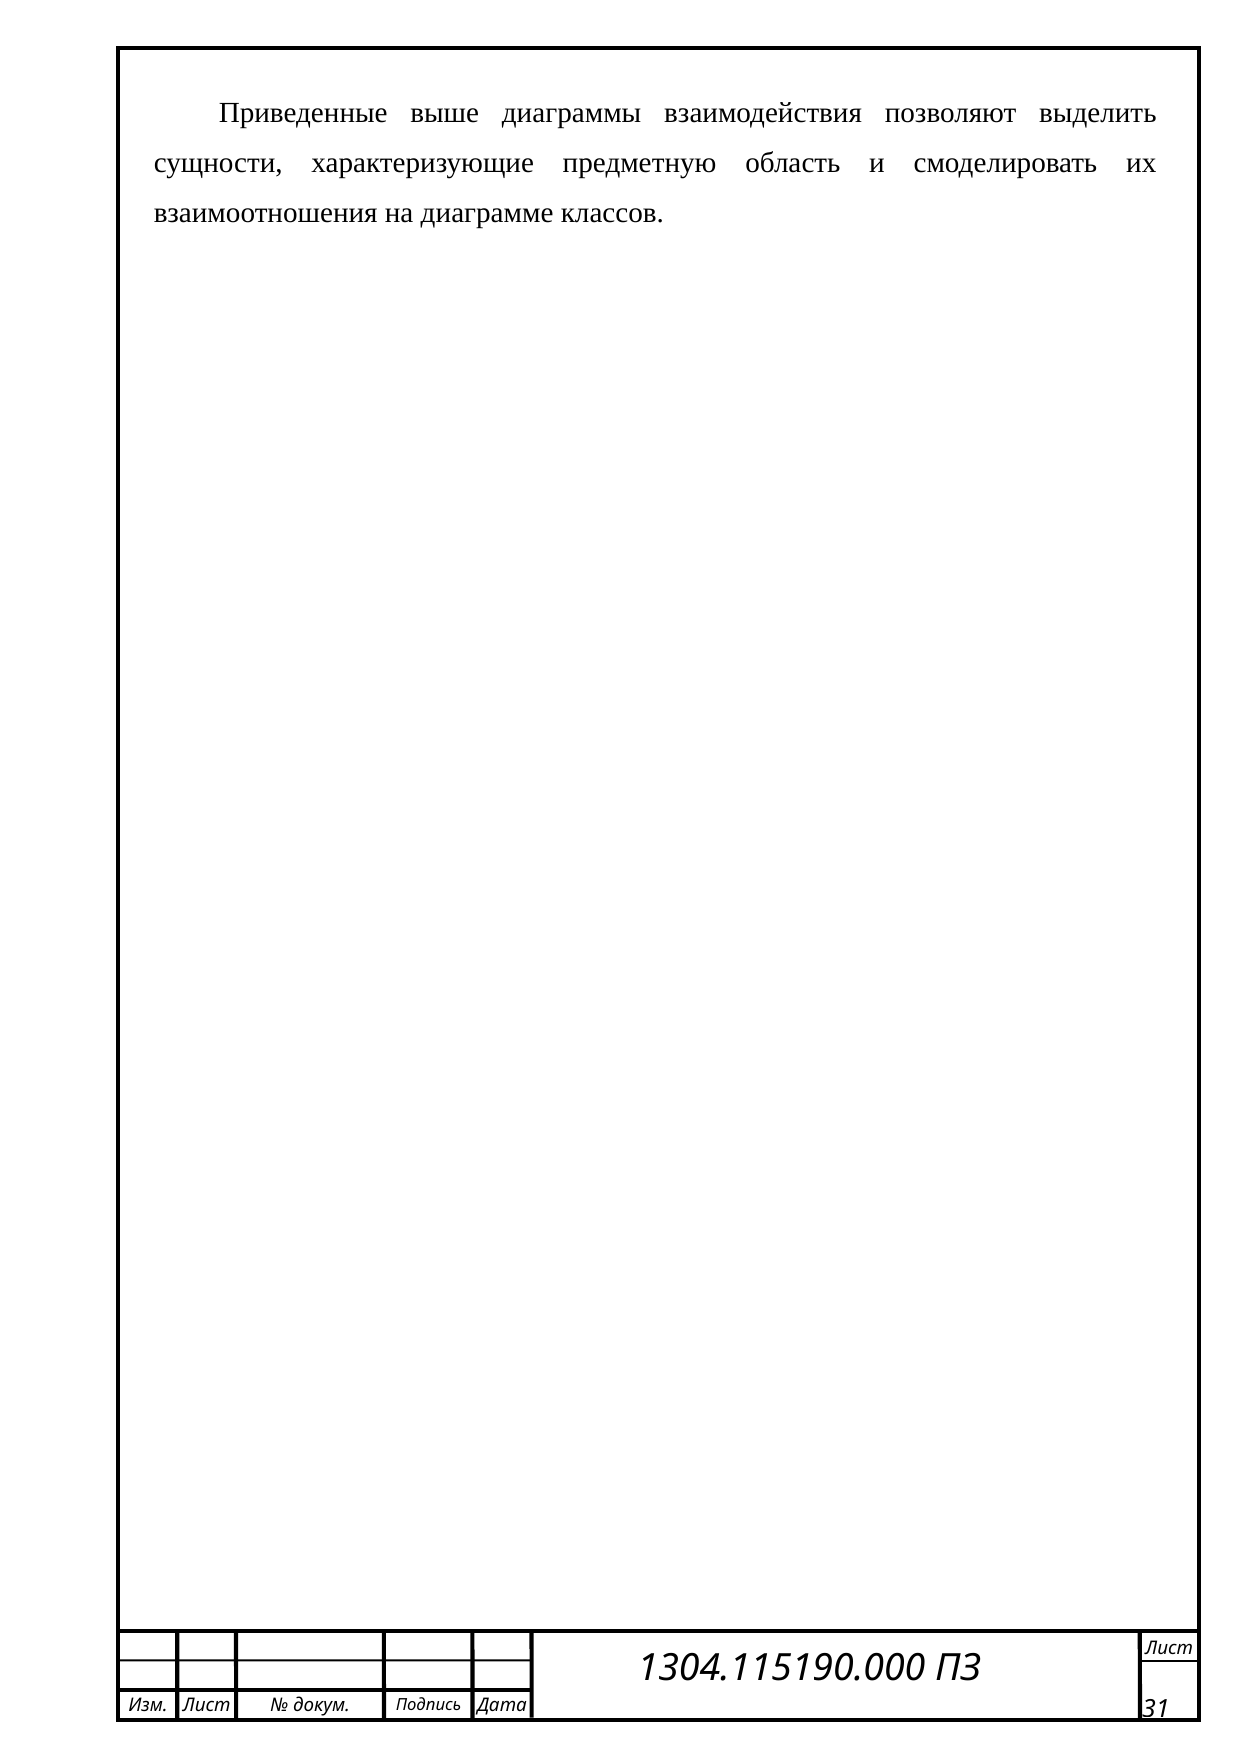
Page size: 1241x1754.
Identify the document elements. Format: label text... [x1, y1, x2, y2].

text Приведенные выше диаграммы взаимодействия позволяют выделить сущности, характеризующие предметную область и смоделировать их взаимоотношения на диаграмме классов. [153, 95, 1157, 229]
